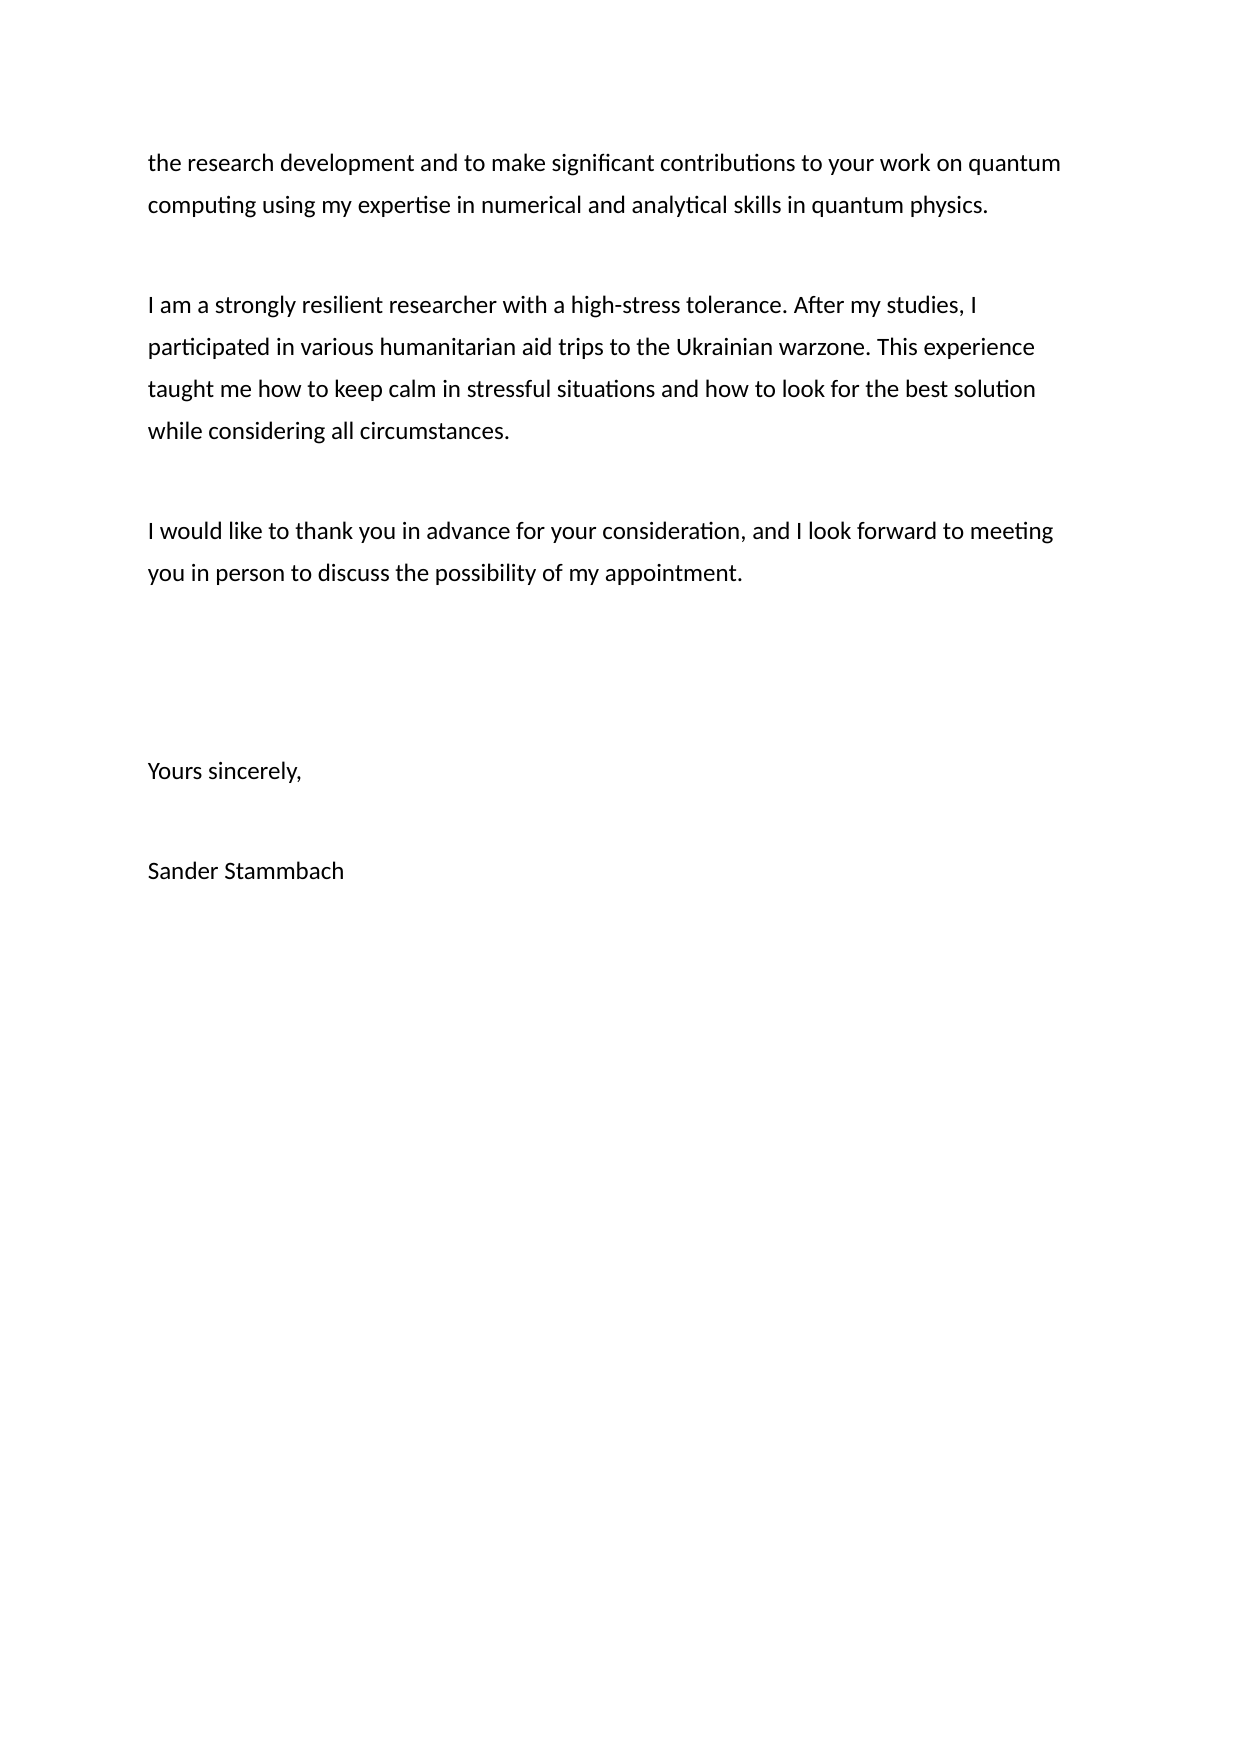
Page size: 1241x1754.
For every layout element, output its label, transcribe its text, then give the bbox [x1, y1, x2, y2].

text the research development and to make significant contributions to your work on quantum computing using my expertise in numerical and analytical skills in quantum physics. [148, 148, 1093, 220]
text Sander Stammbach [148, 855, 1093, 886]
text Yours sincerely, [148, 755, 1093, 786]
text I would like to thank you in advance for your consideration, and I look forward to meeting you in person to discuss the possibility of my appointment. [148, 515, 1093, 587]
text I am a strongly resilient researcher with a high-stress tolerance. After my studies, I participated in various humanitarian aid trips to the Ukrainian warzone. This experience taught me how to keep calm in stressful situations and how to look for the best solution while considering all circumstances. [148, 289, 1093, 445]
